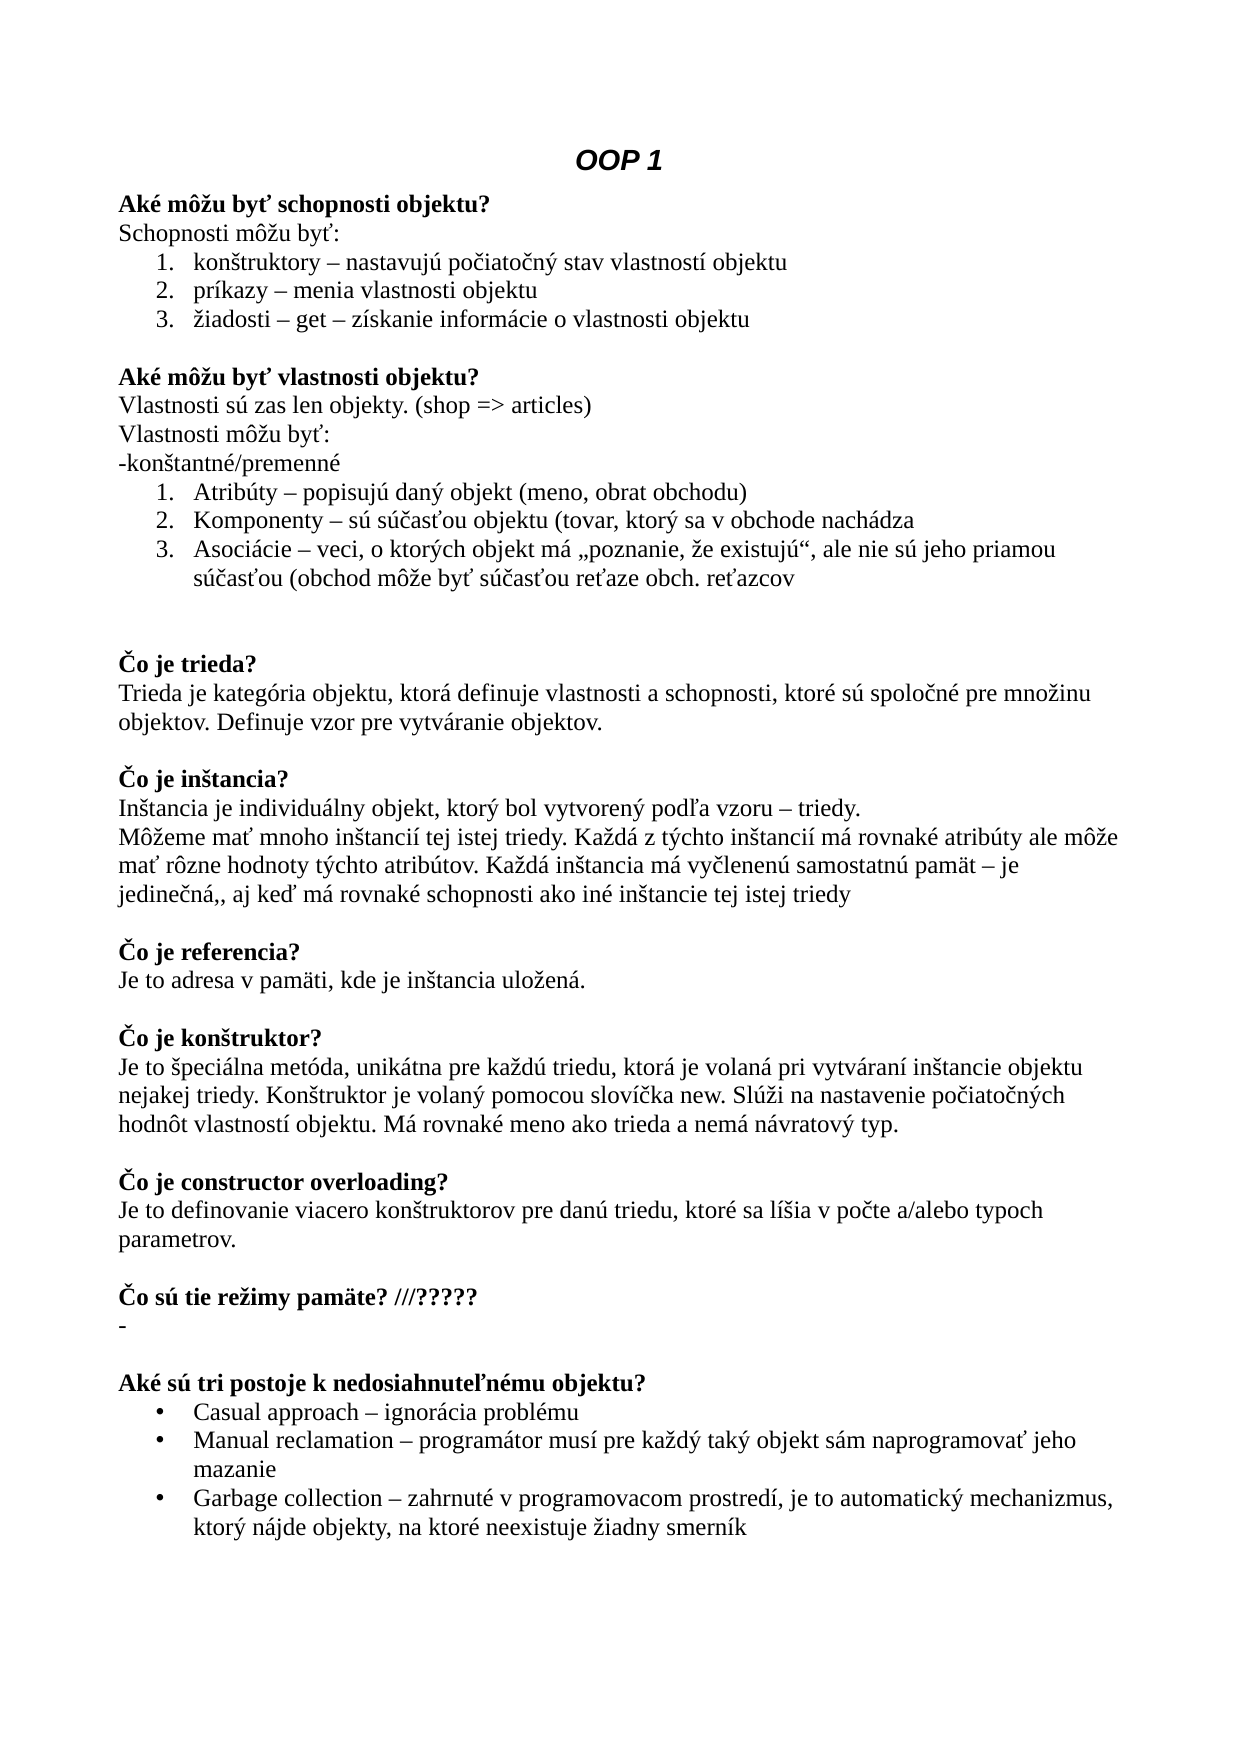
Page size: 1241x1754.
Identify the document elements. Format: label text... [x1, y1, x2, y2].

list Asociácie – veci, o ktorých objekt má „poznanie, že existujú“, ale nie sú jeho priamou súčasťou (obchod môže byť súčasťou reťaze obch. reťazcov [156, 534, 1122, 592]
text Čo je trieda? [118, 649, 1122, 678]
text Je to špeciálna metóda, unikátna pre každú triedu, ktorá je volaná pri vytváraní inštancie objektu nejakej triedy. Konštruktor je volaný pomocou slovíčka new. Slúži na nastavenie počiatočných hodnôt vlastností objektu. Má rovnaké meno ako trieda a nemá návratový typ. [118, 1052, 1122, 1138]
text Čo je referencia? [118, 937, 1122, 965]
list konštruktory – nastavujú počiatočný stav vlastností objektu [156, 247, 1122, 275]
list príkazy – menia vlastnosti objektu [156, 275, 1122, 304]
list žiadosti – get – získanie informácie o vlastnosti objektu [156, 304, 1122, 333]
text Čo je inštancia? [118, 764, 1122, 793]
list Komponenty – sú súčasťou objektu (tovar, ktorý sa v obchode nachádza [156, 505, 1122, 534]
list Garbage collection – zahrnuté v programovacom prostredí, je to automatický mechanizmus, ktorý nájde objekty, na ktoré neexistuje žiadny smerník [156, 1483, 1122, 1540]
text -konštantné/premenné [118, 448, 1122, 477]
text Môžeme mať mnoho inštancií tej istej triedy. Každá z týchto inštancií má rovnaké atribúty ale môže mať rôzne hodnoty týchto atribútov. Každá inštancia má vyčlenenú samostatnú pamät – je jedinečná,, aj keď má rovnaké schopnosti ako iné inštancie tej istej triedy [118, 822, 1122, 908]
text Schopnosti môžu byť: [118, 218, 1122, 247]
text - [118, 1310, 1122, 1339]
text Je to adresa v pamäti, kde je inštancia uložená. [118, 965, 1122, 994]
list Casual approach – ignorácia problému [156, 1397, 1122, 1425]
subtitle OOP 1 [118, 143, 1122, 177]
text Čo sú tie režimy pamäte? ///????? [118, 1282, 1122, 1310]
text Vlastnosti sú zas len objekty. (shop => articles) [118, 390, 1122, 419]
text Aké sú tri postoje k nedosiahnuteľnému objektu? [118, 1368, 1122, 1397]
list Atribúty – popisujú daný objekt (meno, obrat obchodu) [156, 477, 1122, 505]
text Trieda je kategória objektu, ktorá definuje vlastnosti a schopnosti, ktoré sú spoločné pre množinu objektov. Definuje vzor pre vytváranie objektov. [118, 678, 1122, 735]
text Je to definovanie viacero konštruktorov pre danú triedu, ktoré sa líšia v počte a/alebo typoch parametrov. [118, 1195, 1122, 1253]
list Manual reclamation – programátor musí pre každý taký objekt sám naprogramovať jeho mazanie [156, 1425, 1122, 1483]
text Aké môžu byť vlastnosti objektu? [118, 362, 1122, 390]
text Inštancia je individuálny objekt, ktorý bol vytvorený podľa vzoru – triedy. [118, 793, 1122, 822]
text Čo je konštruktor? [118, 1023, 1122, 1052]
text Čo je constructor overloading? [118, 1167, 1122, 1195]
text Aké môžu byť schopnosti objektu? [118, 189, 1122, 218]
text Vlastnosti môžu byť: [118, 419, 1122, 448]
